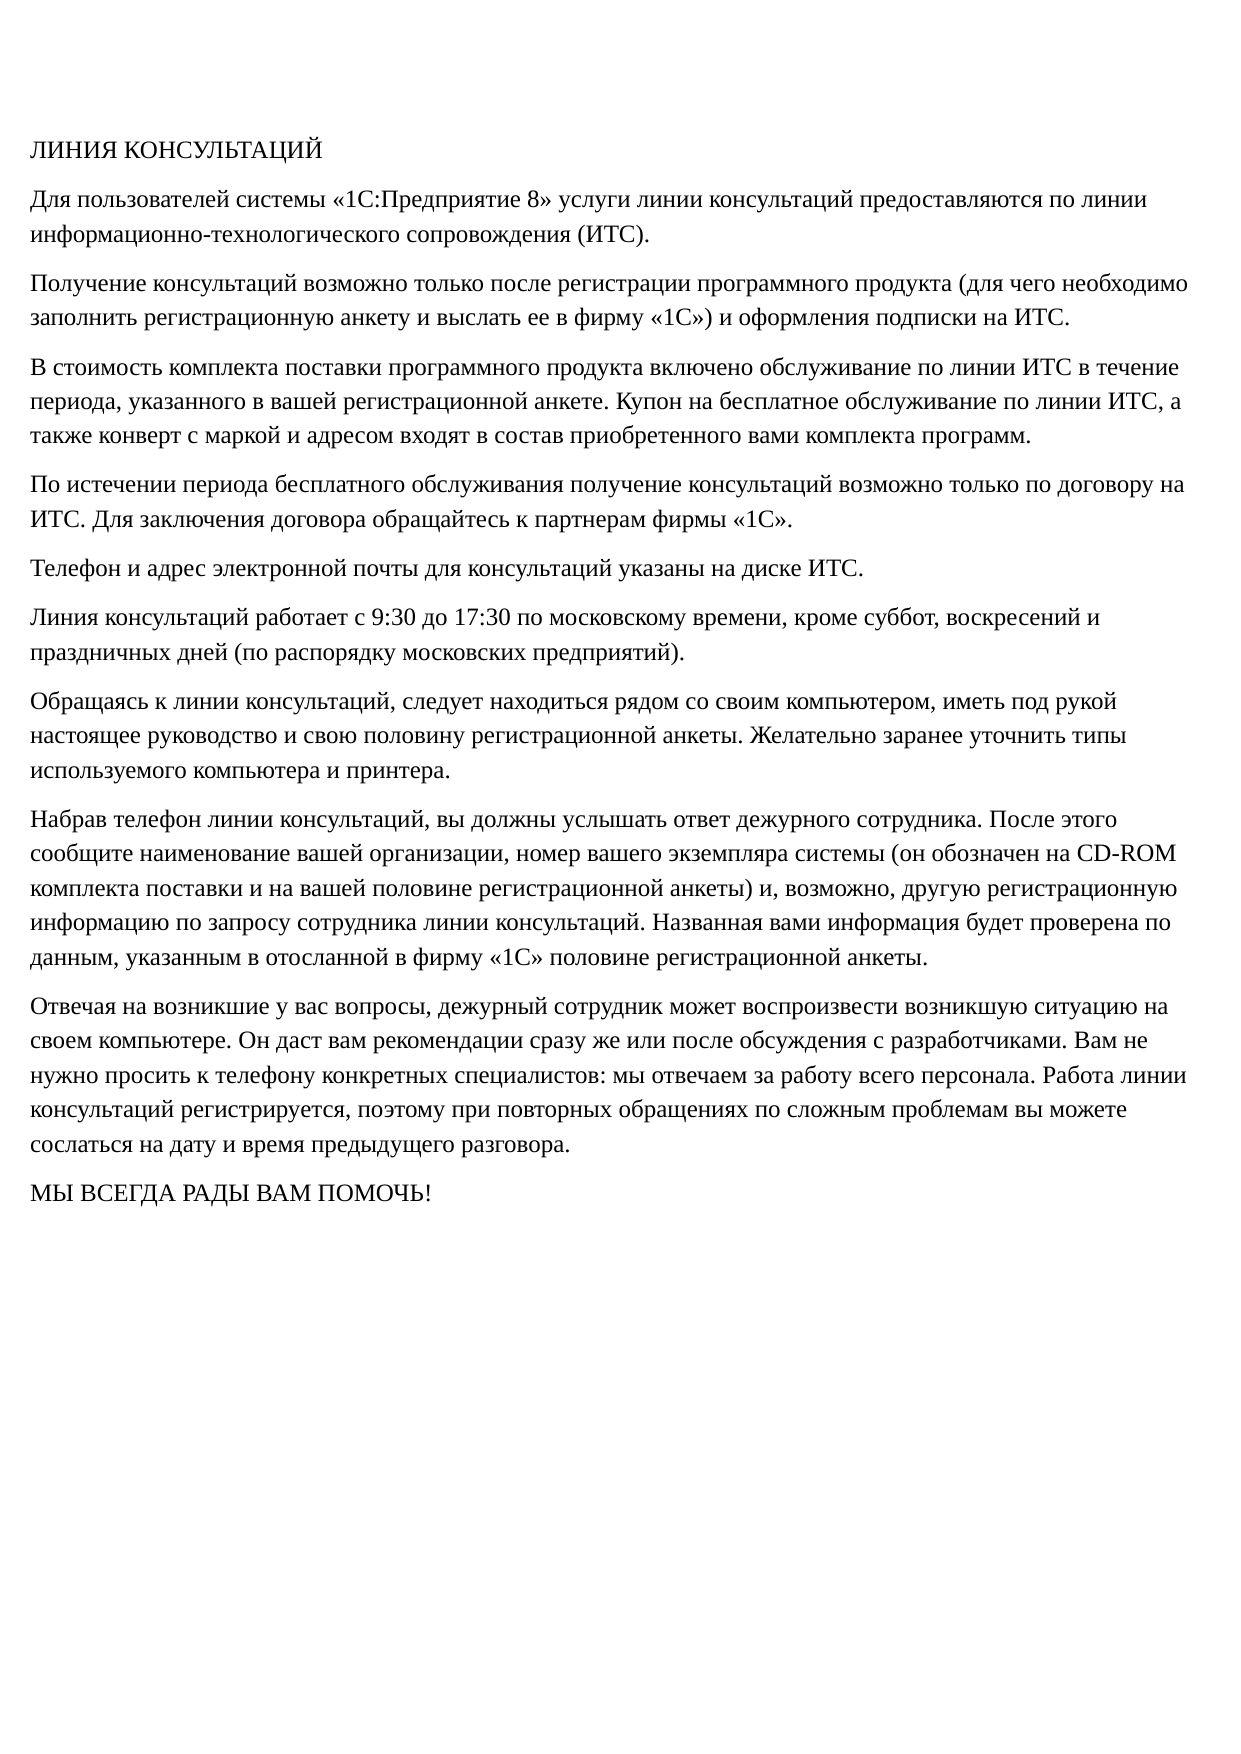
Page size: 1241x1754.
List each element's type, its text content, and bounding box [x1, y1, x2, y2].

text МЫ ВСЕГДА РАДЫ ВАМ ПОМОЧЬ! [30, 1178, 1211, 1206]
text Обращаясь к линии консультаций, следует находиться рядом со своим компьютером, иметь под рукой настоящее руководство и свою половину регистрационной анкеты. Желательно заранее уточнить типы используемого компьютера и принтера. [30, 686, 1211, 783]
table_cell [263, 28, 581, 86]
text Получение консультаций возможно только после регистрации программного продукта (для чего необходимо заполнить регистрационную анкету и выслать ее в фирму «1С») и оформления подписки на ИТС. [30, 268, 1211, 331]
text Телефон и адрес электронной почты для консультаций указаны на диске ИТС. [30, 553, 1211, 582]
text Набрав телефон линии консультаций, вы должны услышать ответ дежурного сотрудника. После этого сообщите наименование вашей организации, номер вашего экземпляра системы (он обозначен на CD-ROM комплекта поставки и на вашей половине регистрационной анкеты) и, возможно, другую регистрационную информацию по запросу сотрудника линии консультаций. Названная вами информация будет проверена по данным, указанным в отосланной в фирму «1С» половине регистрационной анкеты. [30, 804, 1211, 970]
text Отвечая на возникшие у вас вопросы, дежурный сотрудник может воспроизвести возникшую ситуацию на своем компьютере. Он даст вам рекомендации сразу же или после обсуждения с разработчиками. Вам не нужно просить к телефону конкретных специалистов: мы отвечаем за работу всего персонала. Работа линии консультаций регистрируется, поэтому при повторных обращениях по сложным проблемам вы можете сослаться на дату и время предыдущего разговора. [30, 991, 1211, 1157]
table_cell [30, 28, 263, 86]
text Линия консультаций работает с 9:30 до 17:30 по московскому времени, кроме суббот, воскресений и праздничных дней (по распорядку московских предприятий). [30, 602, 1211, 665]
text ЛИНИЯ КОНСУЛЬТАЦИЙ [30, 135, 1211, 164]
text Для пользователей системы «1С:Предприятие 8» услуги линии консультаций предоставляются по линии информационно-технологического сопровождения (ИТС). [30, 184, 1211, 248]
text По истечении периода бесплатного обслуживания получение консультаций возможно только по договору на ИТС. Для заключения договора обращайтесь к партнерам фирмы «1С». [30, 469, 1211, 533]
text В стоимость комплекта поставки программного продукта включено обслуживание по линии ИТС в течение периода, указанного в вашей регистрационной анкете. Купон на бесплатное обслуживание по линии ИТС, а также конверт с маркой и адресом входят в состав приобретенного вами комплекта программ. [30, 352, 1211, 449]
